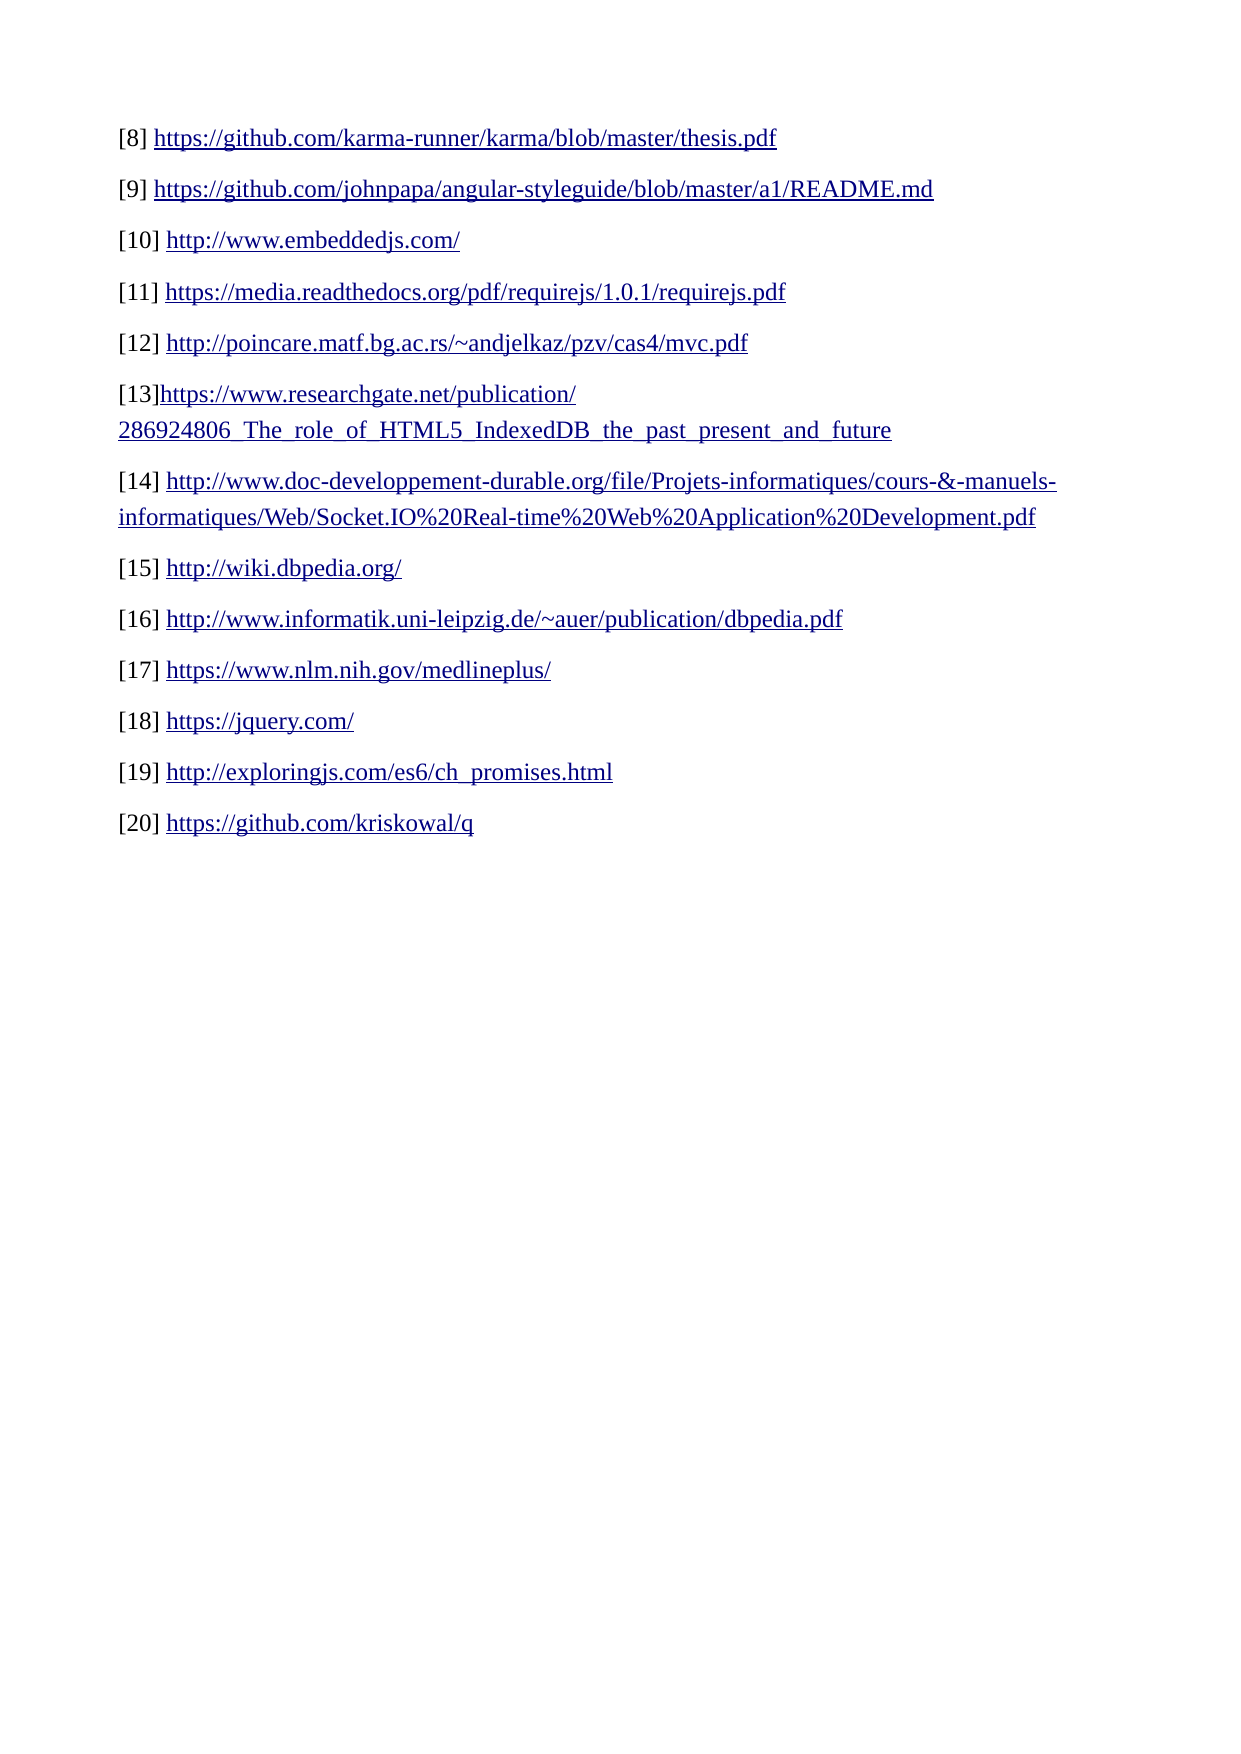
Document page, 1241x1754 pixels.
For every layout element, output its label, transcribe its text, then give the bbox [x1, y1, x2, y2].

text [16] http://www.informatik.uni-leipzig.de/~auer/publication/dbpedia.pdf [118, 598, 1122, 634]
text [12] http://poincare.matf.bg.ac.rs/~andjelkaz/pzv/cas4/mvc.pdf [118, 322, 1122, 358]
text [13]https://www.researchgate.net/publication/286924806_The_role_of_HTML5_IndexedDB_the_past_present_and_future [118, 373, 1122, 445]
text [15] http://wiki.dbpedia.org/ [118, 547, 1122, 583]
text [18] https://jquery.com/ [118, 701, 1122, 737]
text [8] https://github.com/karma-runner/karma/blob/master/thesis.pdf [118, 118, 1122, 154]
text [20] https://github.com/kriskowal/q [118, 803, 1122, 839]
text [10] http://www.embeddedjs.com/ [118, 220, 1122, 256]
text [9] https://github.com/johnpapa/angular-styleguide/blob/master/a1/README.md [118, 169, 1122, 205]
text [14] http://www.doc-developpement-durable.org/file/Projets-informatiques/cours-&-manuels-informatiques/Web/Socket.IO%20Real-time%20Web%20Application%20Development.pdf [118, 460, 1122, 532]
text [11] https://media.readthedocs.org/pdf/requirejs/1.0.1/requirejs.pdf [118, 271, 1122, 307]
text [17] https://www.nlm.nih.gov/medlineplus/ [118, 649, 1122, 686]
text [19] http://exploringjs.com/es6/ch_promises.html [118, 752, 1122, 788]
